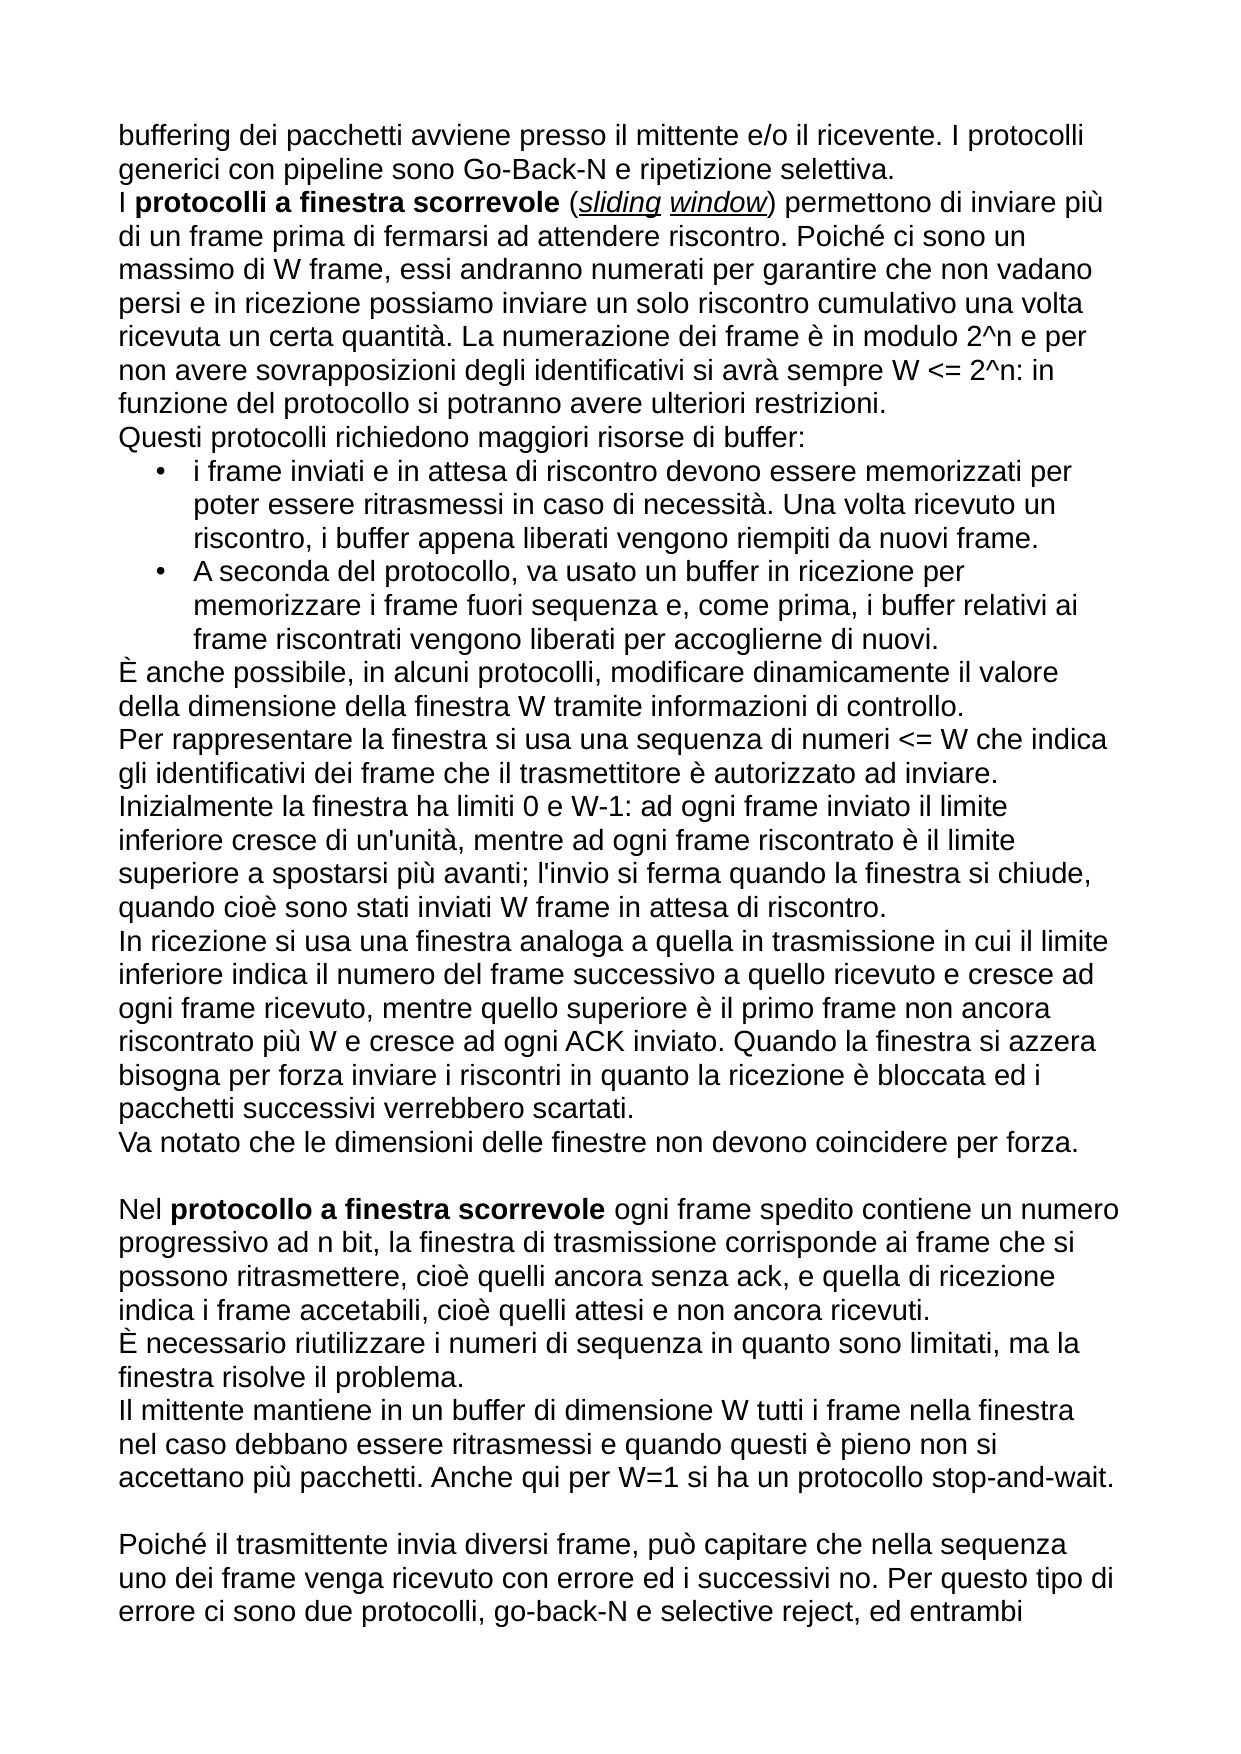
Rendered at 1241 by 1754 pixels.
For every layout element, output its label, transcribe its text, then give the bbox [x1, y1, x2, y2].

text Questi protocolli richiedono maggiori risorse di buffer: [118, 420, 1122, 453]
text Va notato che le dimensioni delle finestre non devono coincidere per forza. [118, 1125, 1122, 1158]
text È anche possibile, in alcuni protocolli, modificare dinamicamente il valore della dimensione della finestra W tramite informazioni di controllo. [118, 655, 1122, 722]
text Per rappresentare la finestra si usa una sequenza di numeri <= W che indica gli identificativi dei frame che il trasmettitore è autorizzato ad inviare. Inizialmente la finestra ha limiti 0 e W-1: ad ogni frame inviato il limite inferiore cresce di un'unità, mentre ad ogni frame riscontrato è il limite superiore a spostarsi più avanti; l'invio si ferma quando la finestra si chiude, quando cioè sono stati inviati W frame in attesa di riscontro. [118, 722, 1122, 923]
text Poiché il trasmittente invia diversi frame, può capitare che nella sequenza uno dei frame venga ricevuto con errore ed i successivi no. Per questo tipo di errore ci sono due protocolli, go-back-N e selective reject, ed entrambi [118, 1527, 1122, 1628]
list A seconda del protocollo, va usato un buffer in ricezione per memorizzare i frame fuori sequenza e, come prima, i buffer relativi ai frame riscontrati vengono liberati per accoglierne di nuovi. [156, 554, 1122, 655]
text buffering dei pacchetti avviene presso il mittente e/o il ricevente. I protocolli generici con pipeline sono Go-Back-N e ripetizione selettiva. [118, 118, 1122, 185]
text In ricezione si usa una finestra analoga a quella in trasmissione in cui il limite inferiore indica il numero del frame successivo a quello ricevuto e cresce ad ogni frame ricevuto, mentre quello superiore è il primo frame non ancora riscontrato più W e cresce ad ogni ACK inviato. Quando la finestra si azzera bisogna per forza inviare i riscontri in quanto la ricezione è bloccata ed i pacchetti successivi verrebbero scartati. [118, 923, 1122, 1125]
list i frame inviati e in attesa di riscontro devono essere memorizzati per poter essere ritrasmessi in caso di necessità. Una volta ricevuto un riscontro, i buffer appena liberati vengono riempiti da nuovi frame. [156, 453, 1122, 554]
text È necessario riutilizzare i numeri di sequenza in quanto sono limitati, ma la finestra risolve il problema. [118, 1326, 1122, 1393]
text I protocolli a finestra scorrevole (sliding window) permettono di inviare più di un frame prima di fermarsi ad attendere riscontro. Poiché ci sono un massimo di W frame, essi andranno numerati per garantire che non vadano persi e in ricezione possiamo inviare un solo riscontro cumulativo una volta ricevuta un certa quantità. La numerazione dei frame è in modulo 2^n e per non avere sovrapposizioni degli identificativi si avrà sempre W <= 2^n: in funzione del protocollo si potranno avere ulteriori restrizioni. [118, 185, 1122, 420]
text Nel protocollo a finestra scorrevole ogni frame spedito contiene un numero progressivo ad n bit, la finestra di trasmissione corrisponde ai frame che si possono ritrasmettere, cioè quelli ancora senza ack, e quella di ricezione indica i frame accetabili, cioè quelli attesi e non ancora ricevuti. [118, 1192, 1122, 1326]
text Il mittente mantiene in un buffer di dimensione W tutti i frame nella finestra nel caso debbano essere ritrasmessi e quando questi è pieno non si accettano più pacchetti. Anche qui per W=1 si ha un protocollo stop-and-wait. [118, 1393, 1122, 1494]
